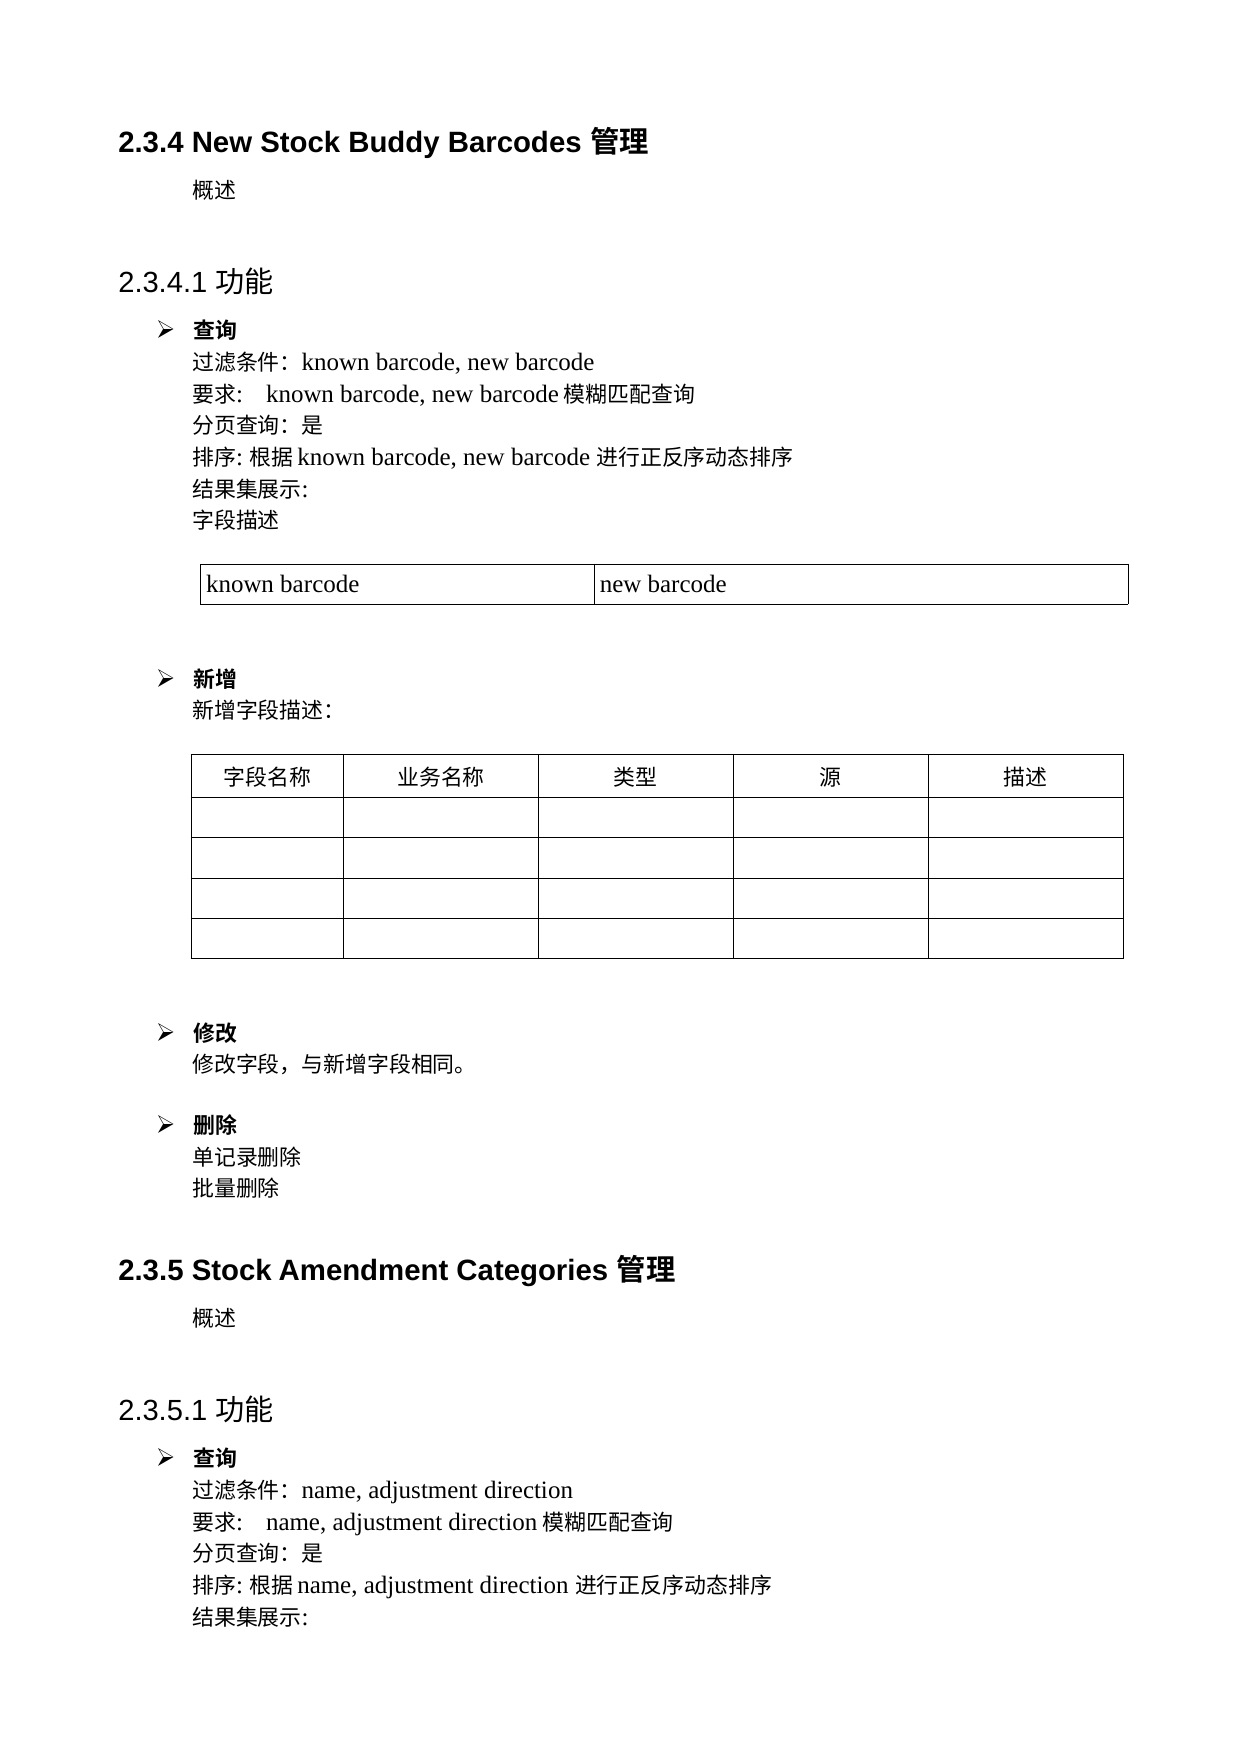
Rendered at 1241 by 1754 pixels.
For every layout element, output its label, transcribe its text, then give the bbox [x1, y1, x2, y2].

text 分页查询：是 [118, 408, 1122, 440]
text 过滤条件：name, adjustment direction [118, 1473, 1122, 1505]
text 排序: 根据name, adjustment direction 进行正反序动态排序 [118, 1568, 1122, 1600]
table_cell [734, 919, 928, 958]
table_header 描述 [929, 755, 1123, 797]
table_header 业务名称 [344, 755, 538, 797]
subtitle 2.3.4.1 功能 [118, 258, 1122, 301]
list 修改 [156, 1016, 1122, 1047]
table_header 源 [734, 755, 928, 797]
table_cell [192, 919, 343, 958]
table_cell [344, 879, 538, 918]
table_header known barcode [201, 565, 594, 604]
table_cell [734, 838, 928, 878]
table_cell [192, 798, 343, 837]
text 要求: name, adjustment direction模糊匹配查询 [118, 1505, 1122, 1536]
table_cell [929, 798, 1123, 837]
list 查询 [156, 313, 1122, 345]
table_header 类型 [539, 755, 733, 797]
table_header new barcode [595, 565, 1128, 604]
text 概述 [118, 173, 1122, 205]
table_cell [192, 879, 343, 918]
table_cell [539, 919, 733, 958]
list 新增 [156, 662, 1122, 693]
text 要求: known barcode, new barcode模糊匹配查询 [118, 377, 1122, 408]
table_cell [344, 919, 538, 958]
table_header 字段名称 [192, 755, 343, 797]
table_cell [734, 879, 928, 918]
subtitle 2.3.4 New Stock Buddy Barcodes 管理 [118, 118, 1122, 161]
table_cell [344, 838, 538, 878]
table_cell [929, 879, 1123, 918]
text 分页查询：是 [118, 1536, 1122, 1568]
table_cell [539, 798, 733, 837]
table_cell [734, 798, 928, 837]
subtitle 2.3.5.1 功能 [118, 1387, 1122, 1429]
table_cell [539, 879, 733, 918]
table_cell [929, 838, 1123, 878]
text 结果集展示: [118, 1600, 1122, 1631]
text 概述 [118, 1301, 1122, 1333]
table_cell [192, 838, 343, 878]
text 排序: 根据known barcode, new barcode 进行正反序动态排序 [118, 440, 1122, 472]
table_cell [539, 838, 733, 878]
list 删除 [156, 1108, 1122, 1139]
text 批量删除 [118, 1171, 1122, 1203]
text 修改字段，与新增字段相同。 [118, 1047, 1122, 1079]
text 过滤条件：known barcode, new barcode [118, 345, 1122, 377]
list 查询 [156, 1441, 1122, 1473]
text 新增字段描述： [118, 693, 1122, 725]
subtitle 2.3.5 Stock Amendment Categories 管理 [118, 1246, 1122, 1289]
text 单记录删除 [118, 1139, 1122, 1171]
table_cell [929, 919, 1123, 958]
text 字段描述 [118, 503, 1122, 535]
table_cell [344, 798, 538, 837]
text 结果集展示: [118, 472, 1122, 503]
